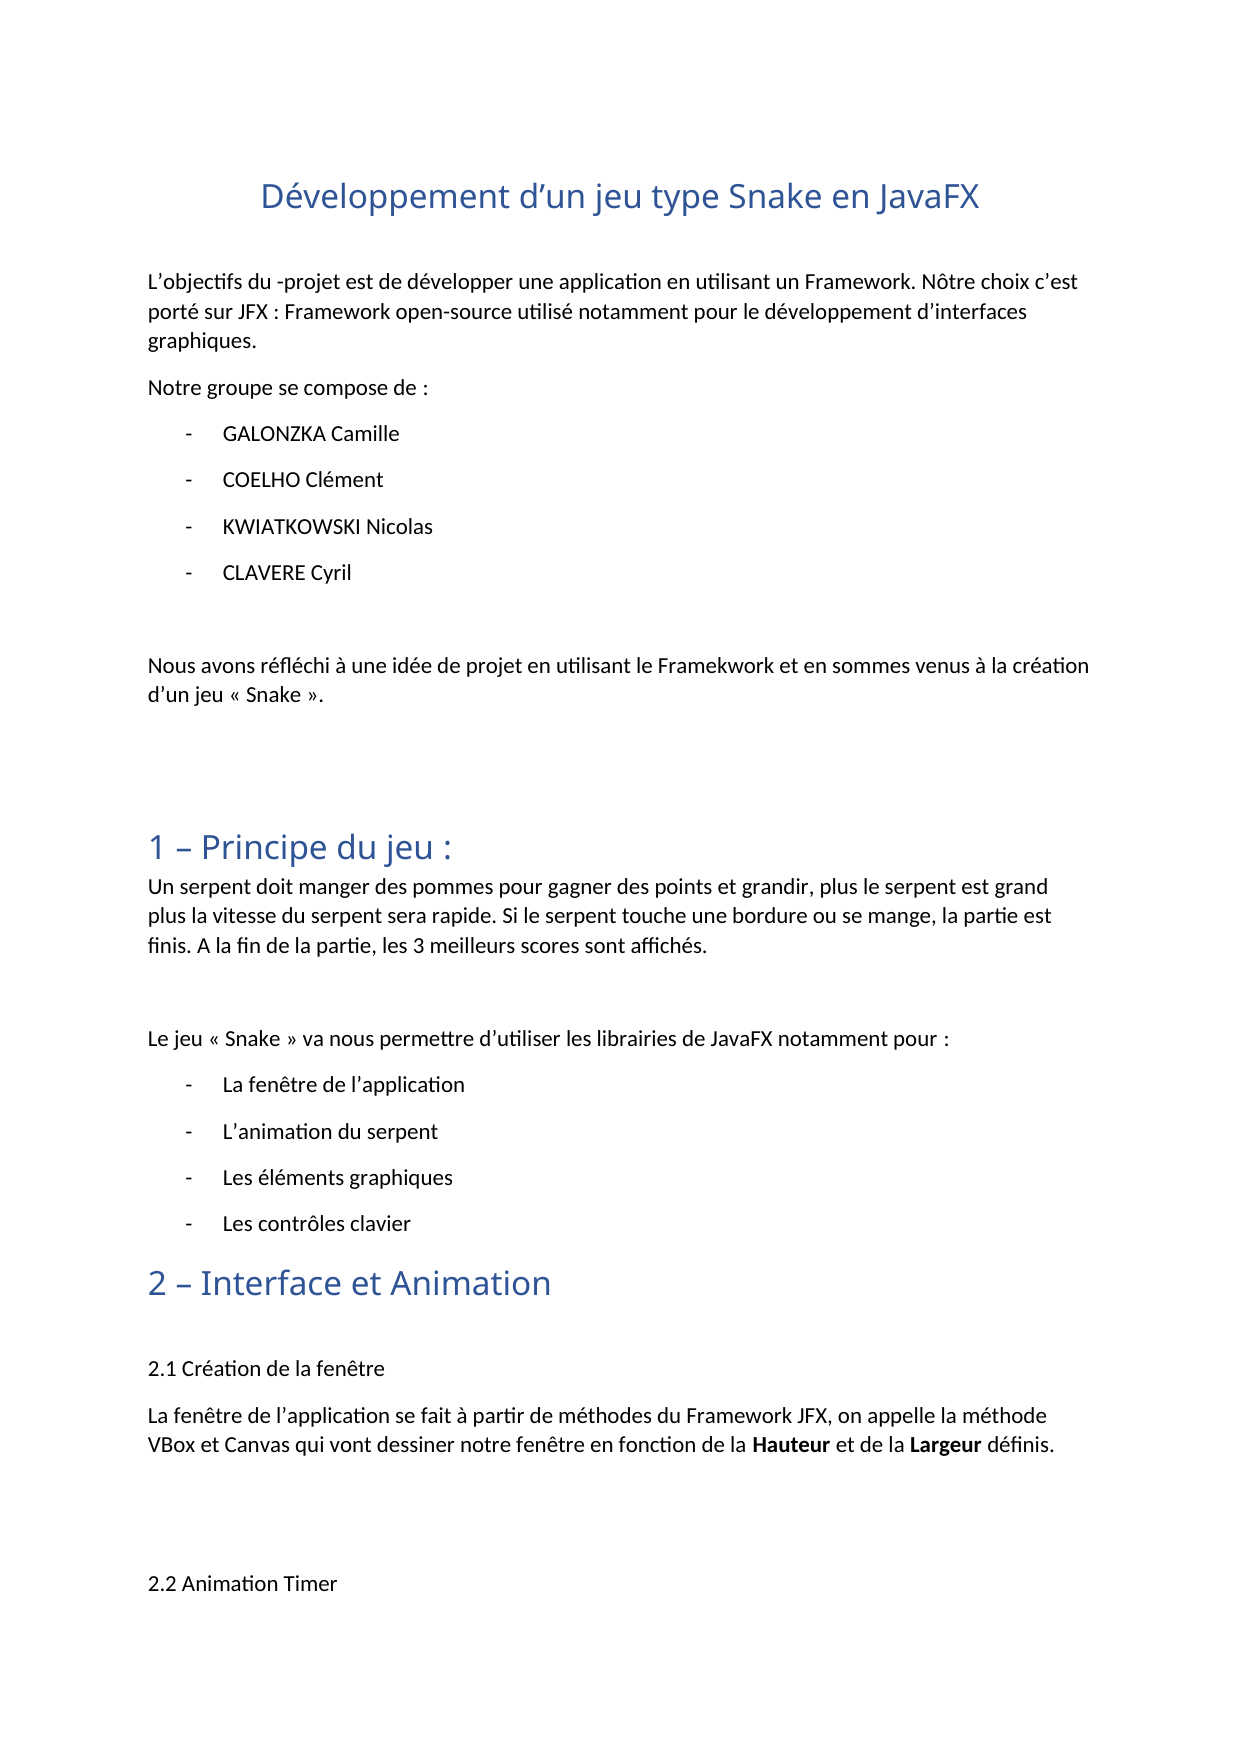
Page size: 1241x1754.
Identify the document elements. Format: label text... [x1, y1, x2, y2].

list COELHO Clément [185, 466, 1093, 493]
text 2.2 Animation Timer [148, 1569, 1093, 1598]
text Un serpent doit manger des pommes pour gagner des points et grandir, plus le serpent est grand plus la vitesse du serpent sera rapide. Si le serpent touche une bordure ou se mange, la partie est finis. A la fin de la partie, les 3 meilleurs scores sont affichés. [148, 872, 1093, 959]
subtitle 2 – Interface et Animation [148, 1260, 1093, 1305]
list KWIATKOWSKI Nicolas [185, 512, 1093, 540]
subtitle Développement d’un jeu type Snake en JavaFX [148, 173, 1093, 218]
subtitle 1 – Principe du jeu : [148, 824, 1093, 869]
list L’animation du serpent [185, 1117, 1093, 1145]
list Les contrôles clavier [185, 1209, 1093, 1237]
text Nous avons réfléchi à une idée de projet en utilisant le Framekwork et en sommes venus à la création d’un jeu « Snake ». [148, 651, 1093, 709]
list CLAVERE Cyril [185, 558, 1093, 586]
text L’objectifs du -projet est de développer une application en utilisant un Framework. Nôtre choix c’est porté sur JFX : Framework open-source utilisé notamment pour le développement d’interfaces graphiques. [148, 267, 1093, 354]
list La fenêtre de l’application [185, 1070, 1093, 1098]
list Les éléments graphiques [185, 1163, 1093, 1191]
text Le jeu « Snake » va nous permettre d’utiliser les librairies de JavaFX notamment pour : [148, 1024, 1093, 1052]
text Notre groupe se compose de : [148, 373, 1093, 401]
text La fenêtre de l’application se fait à partir de méthodes du Framework JFX, on appelle la méthode VBox et Canvas qui vont dessiner notre fenêtre en fonction de la Hauteur et de la Largeur définis. [148, 1401, 1093, 1458]
text 2.1 Création de la fenêtre [148, 1354, 1093, 1382]
list GALONZKA Camille [185, 419, 1093, 447]
